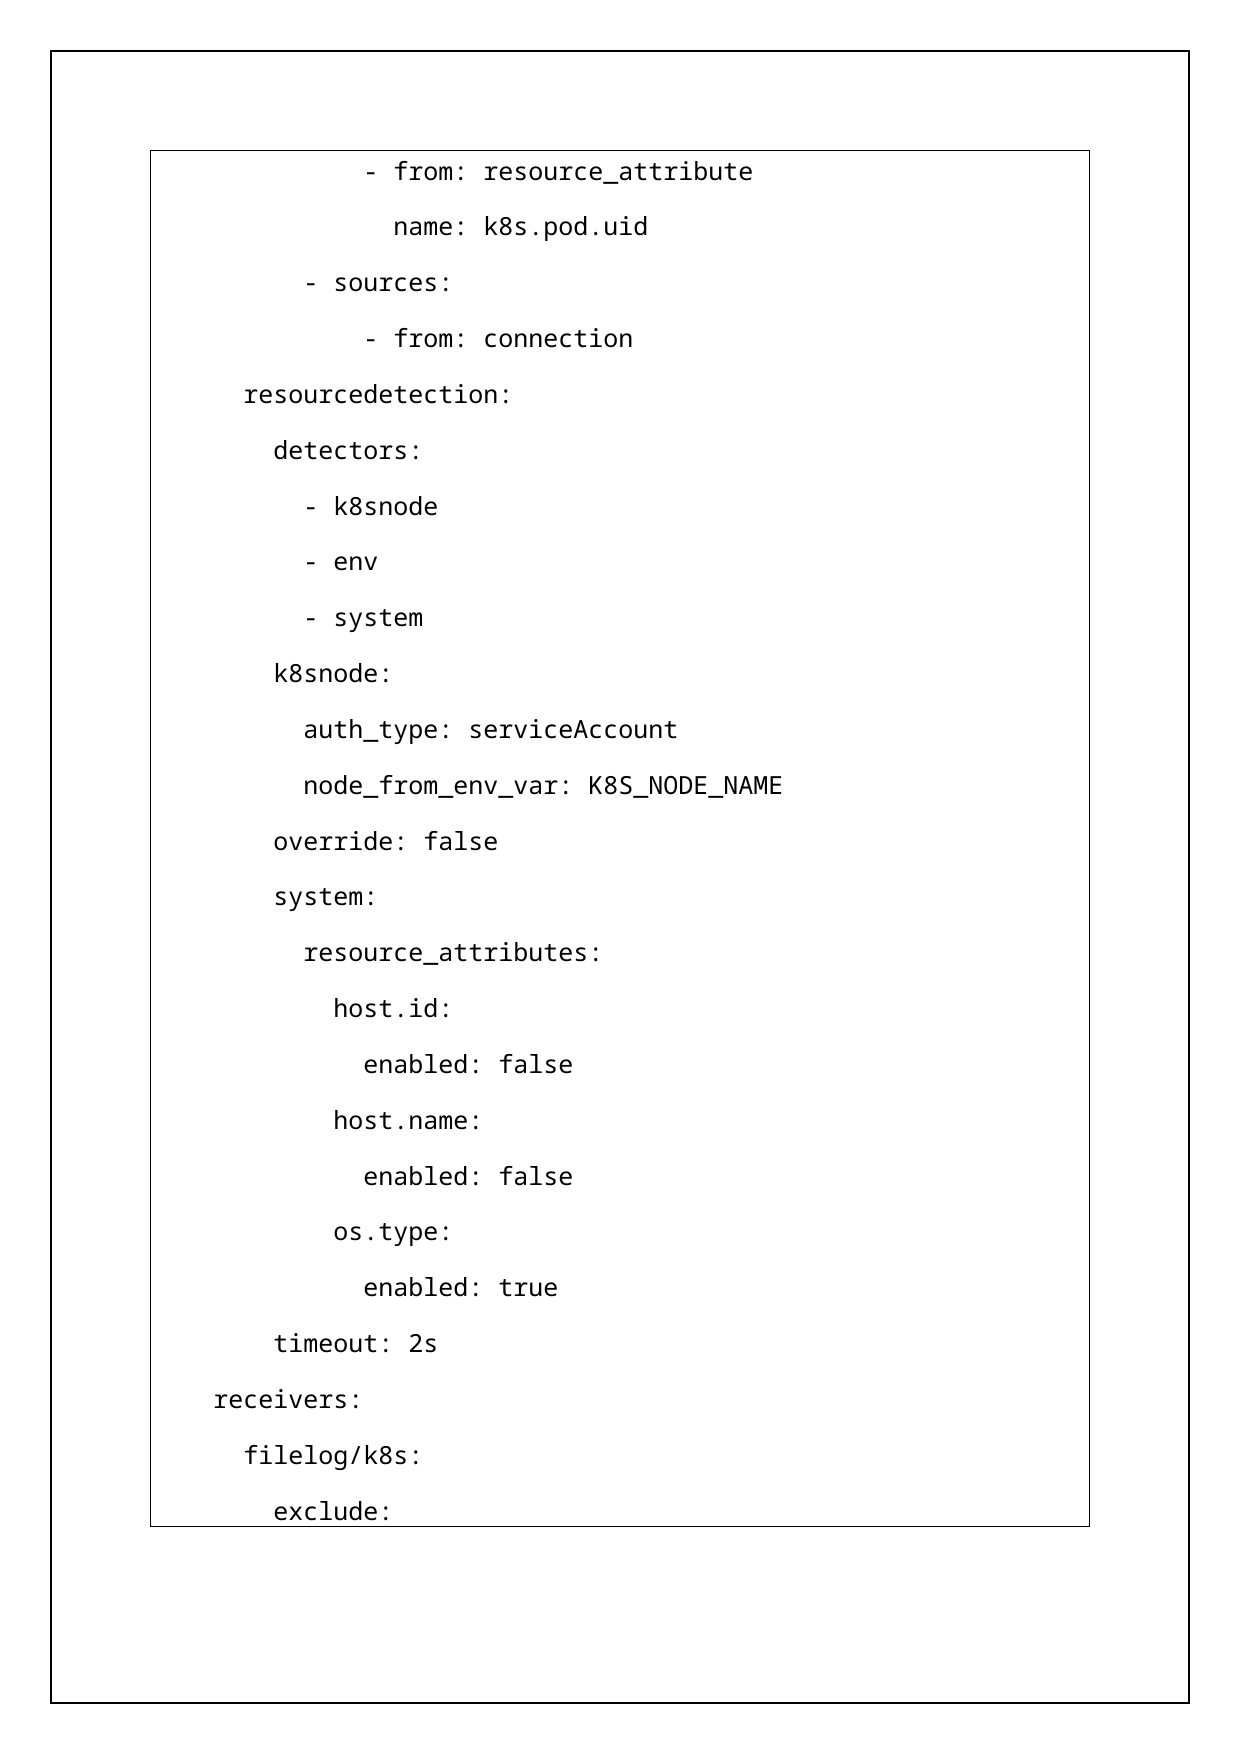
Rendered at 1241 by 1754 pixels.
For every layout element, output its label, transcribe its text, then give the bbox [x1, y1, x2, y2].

text enabled: false [151, 1043, 1089, 1081]
text host.name: [151, 1099, 1089, 1136]
text - system [151, 597, 1089, 634]
text timeout: 2s [151, 1322, 1089, 1360]
text resource_attributes: [151, 932, 1089, 969]
text node_from_env_var: K8S_NODE_NAME [151, 764, 1089, 801]
text override: false [151, 820, 1089, 857]
text receivers: [151, 1378, 1089, 1416]
text name: k8s.pod.uid [151, 206, 1089, 243]
text - from: connection [151, 317, 1089, 355]
text filelog/k8s: [151, 1434, 1089, 1471]
text enabled: false [151, 1155, 1089, 1192]
text - k8snode [151, 485, 1089, 522]
text resourcedetection: [151, 373, 1089, 411]
text system: [151, 876, 1089, 913]
text - from: resource_attribute [151, 151, 1089, 187]
text exclude: [151, 1490, 1089, 1526]
text enabled: true [151, 1267, 1089, 1304]
text - env [151, 541, 1089, 578]
text host.id: [151, 987, 1089, 1025]
text k8snode: [151, 652, 1089, 690]
text auth_type: serviceAccount [151, 708, 1089, 746]
text os.type: [151, 1211, 1089, 1248]
text - sources: [151, 262, 1089, 299]
text detectors: [151, 429, 1089, 466]
